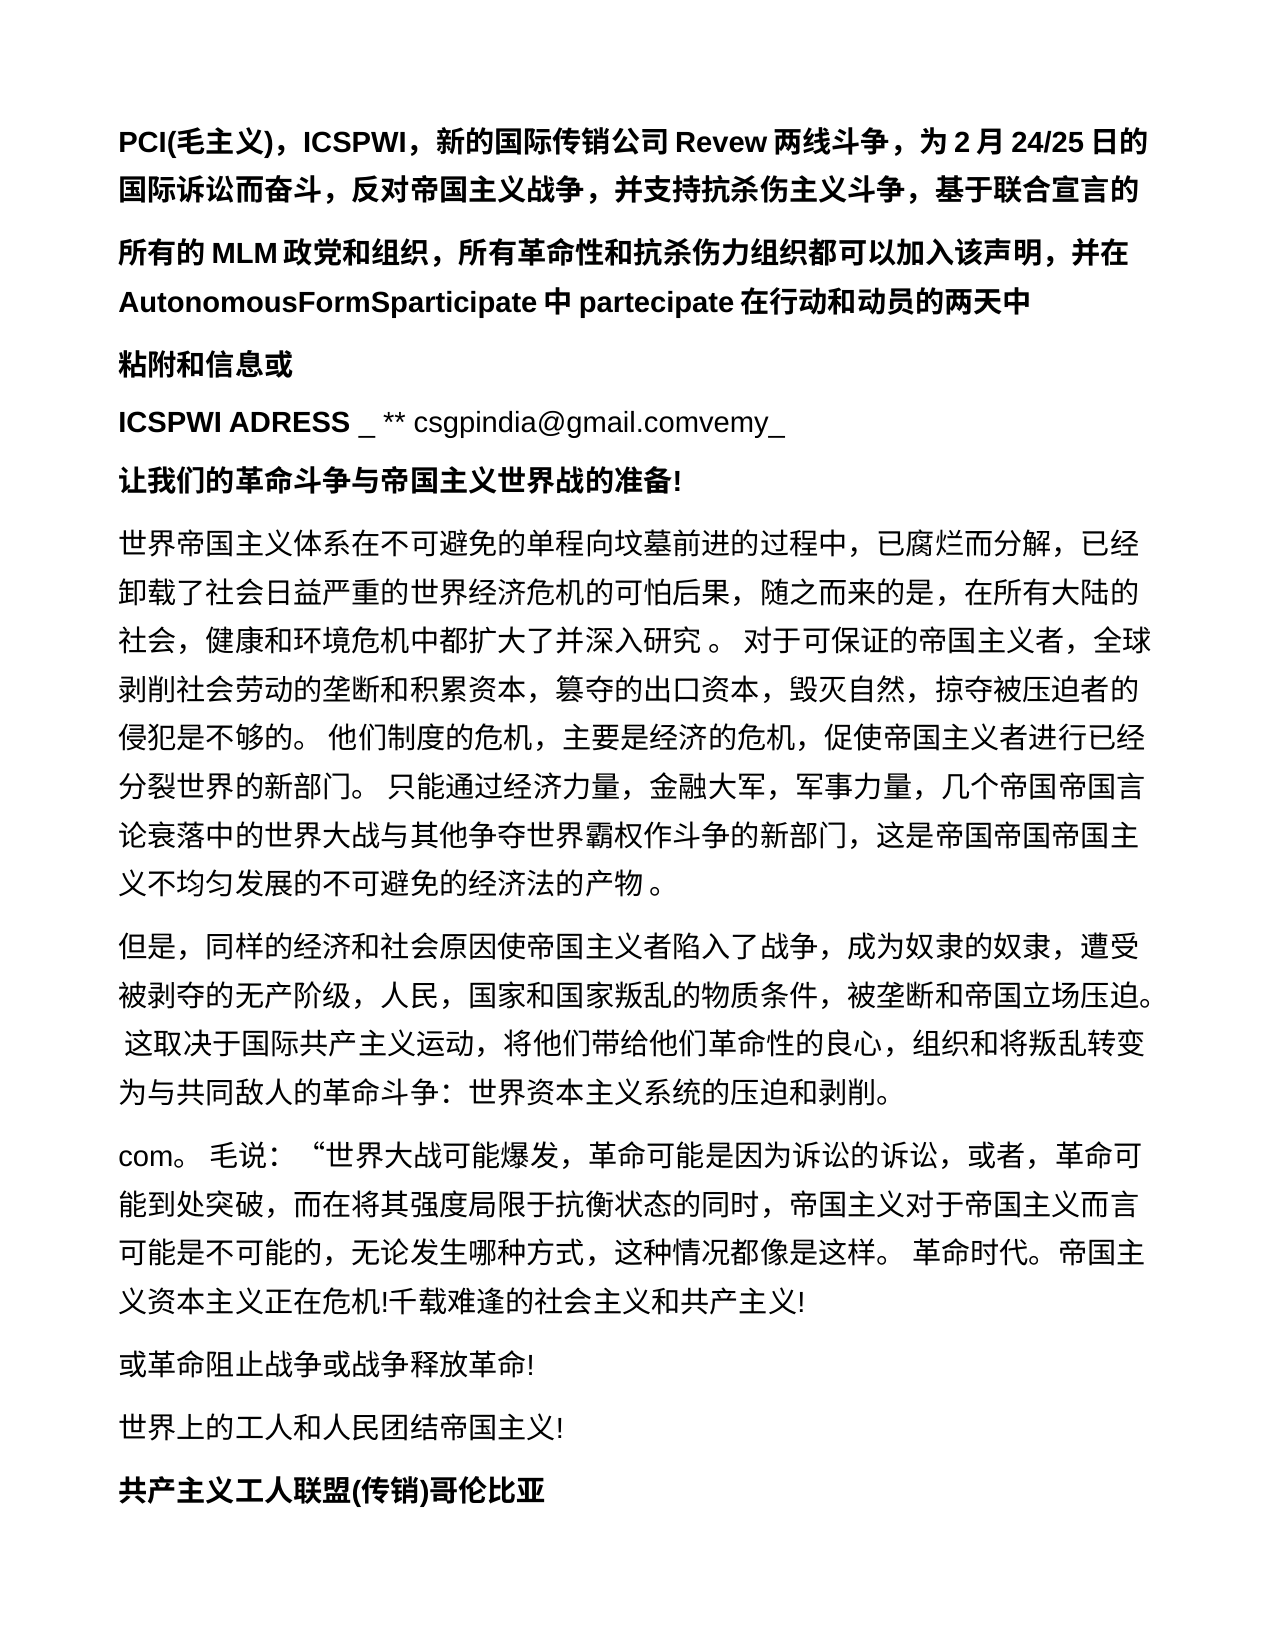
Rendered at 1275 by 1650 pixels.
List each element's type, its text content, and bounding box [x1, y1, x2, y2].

text 所有的MLM政党和组织，所有革命性和抗杀伤力组织都可以加入该声明，并在AutonomousFormSparticipate中partecipate在行动和动员的两天中 [118, 230, 1157, 321]
text PCI(毛主义)，ICSPWI，新的国际传销公司Revew两线斗争，为2月24/25日的国际诉讼而奋斗，反对帝国主义战争，并支持抗杀伤主义斗争，基于联合宣言的人民战争 [118, 118, 1157, 209]
text 世界上的工人和人民团结帝国主义! [118, 1404, 1157, 1447]
text 共产主义工人联盟(传销)哥伦比亚 [118, 1467, 1157, 1510]
text com。 毛说：“世界大战可能爆发，革命可能是因为诉讼的诉讼，或者，革命可能到处突破，而在将其强度局限于抗衡状态的同时，帝国主义对于帝国主义而言可能是不可能的，无论发生哪种方式，这种情况都像是这样。 革命时代。帝国主义资本主义正在危机!千载难逢的社会主义和共产主义! [118, 1132, 1157, 1320]
text 让我们的革命斗争与帝国主义世界战的准备! [118, 458, 1157, 500]
text 粘附和信息或 [118, 341, 1157, 384]
text 但是，同样的经济和社会原因使帝国主义者陷入了战争，成为奴隶的奴隶，遭受被剥夺的无产阶级，人民，国家和国家叛乱的物质条件，被垄断和帝国立场压迫。 这取决于国际共产主义运动，将他们带给他们革命性的良心，组织和将叛乱转变为与共同敌人的革命斗争：世界资本主义系统的压迫和剥削。 [118, 924, 1157, 1112]
text 或革命阻止战争或战争释放革命! [118, 1341, 1157, 1383]
text 世界帝国主义体系在不可避免的单程向坟墓前进的过程中，已腐烂而分解，已经卸载了社会日益严重的世界经济危机的可怕后果，随之而来的是，在所有大陆的社会，健康和环境危机中都扩大了并深入研究 。 对于可保证的帝国主义者，全球剥削社会劳动的垄断和积累资本，篡夺的出口资本，毁灭自然，掠夺被压迫者的侵犯是不够的。 他们制度的危机，主要是经济的危机，促使帝国主义者进行已经分裂世界的新部门。 只能通过经济力量，金融大军，军事力量，几个帝国帝国言论衰落中的世界大战与其他争夺世界霸权作斗争的新部门，这是帝国帝国帝国主义不均匀发展的不可避免的经济法的产物 。 [118, 521, 1157, 903]
text ICSPWI ADRESS _ ** csgpindia@gmail.comvemy_ [118, 404, 1157, 438]
